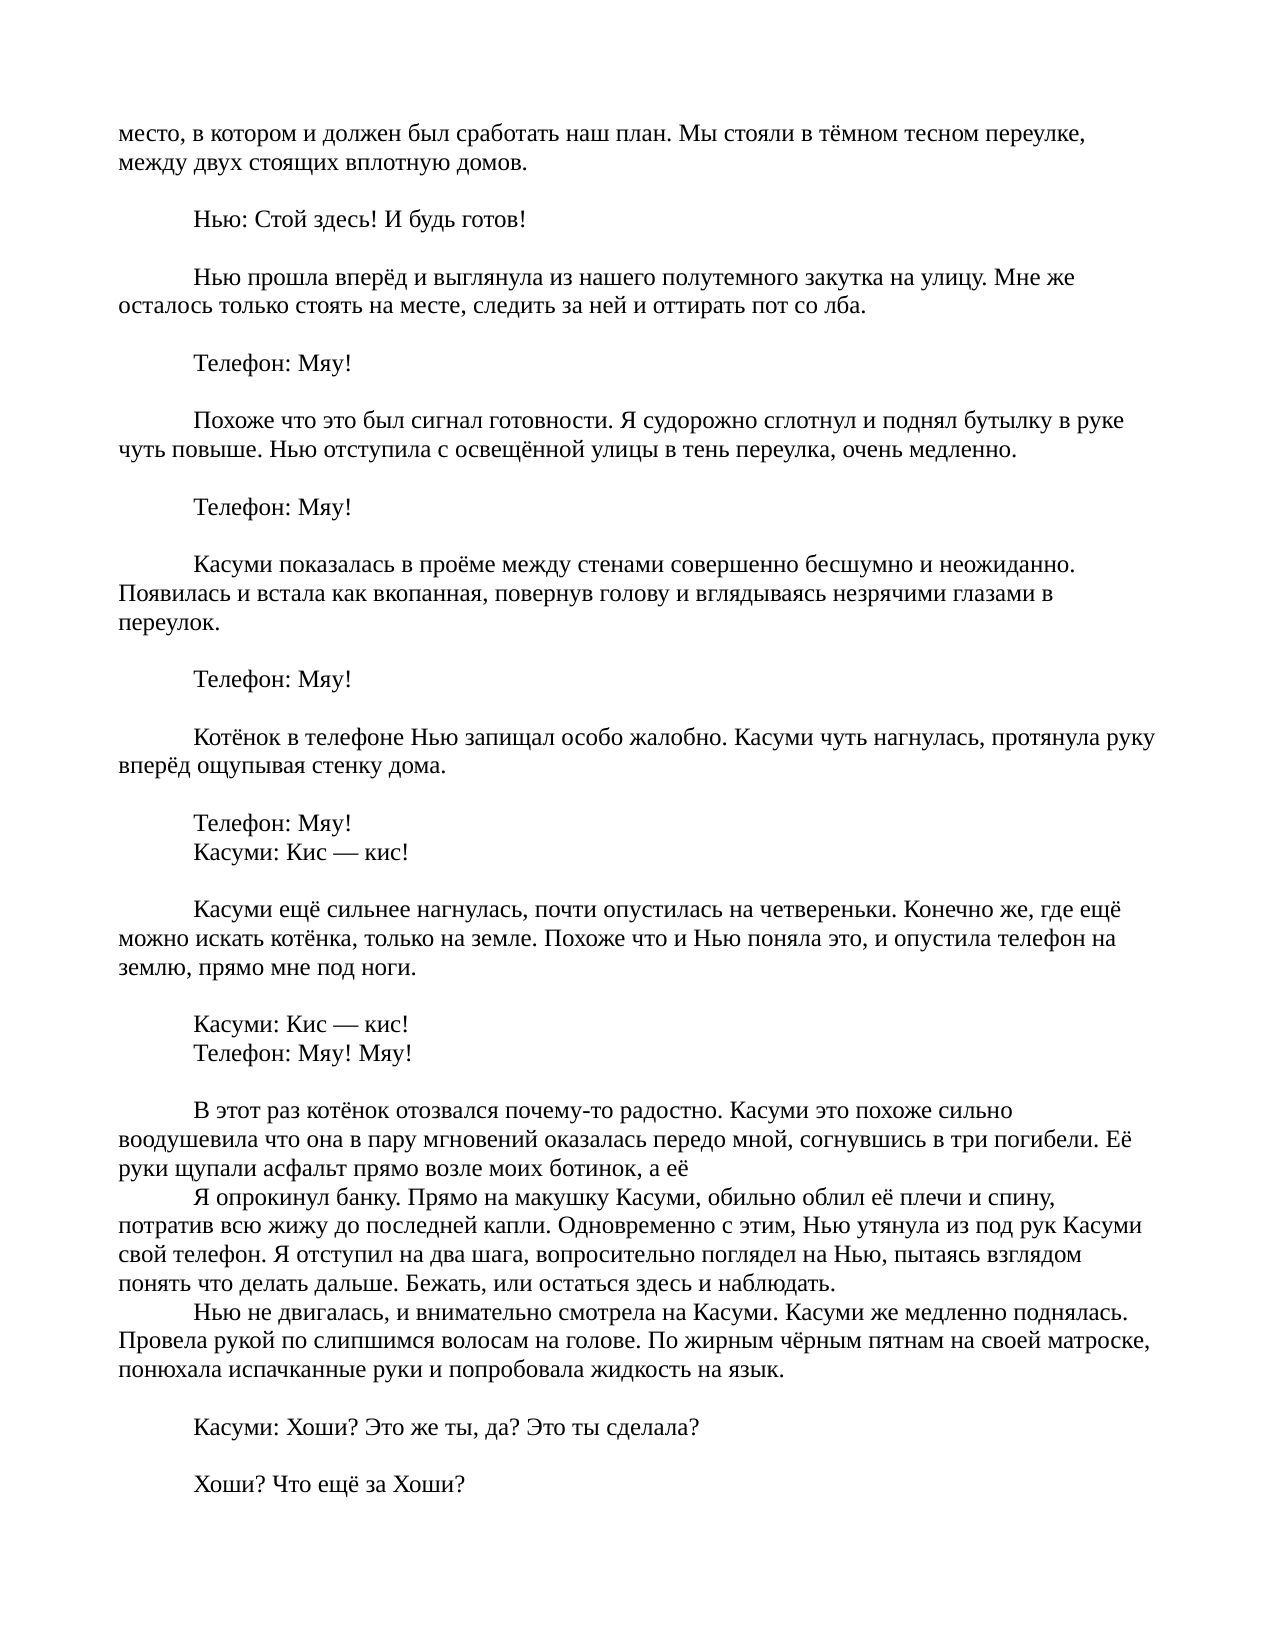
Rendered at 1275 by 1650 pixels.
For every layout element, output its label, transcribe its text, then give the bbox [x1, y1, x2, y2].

text Я опрокинул банку. Прямо на макушку Касуми, обильно облил её плечи и спину, потратив всю жижу до последней капли. Одновременно с этим, Нью утянула из под рук Касуми свой телефон. Я отступил на два шага, вопросительно поглядел на Нью, пытаясь взглядом понять что делать дальше. Бежать, или остаться здесь и наблюдать. [118, 1182, 1157, 1297]
text место, в котором и должен был сработать наш план. Мы стояли в тёмном тесном переулке, между двух стоящих вплотную домов. [118, 118, 1157, 176]
text Телефон: Мяу! [118, 348, 1157, 377]
text Телефон: Мяу! [118, 664, 1157, 693]
text Касуми: Кис — кис! [118, 1009, 1157, 1038]
text Телефон: Мяу! [118, 492, 1157, 521]
text Телефон: Мяу! Мяу! [118, 1038, 1157, 1067]
text Касуми: Кис — кис! [118, 837, 1157, 866]
text Котёнок в телефоне Нью запищал особо жалобно. Касуми чуть нагнулась, протянула руку вперёд ощупывая стенку дома. [118, 722, 1157, 779]
text Нью прошла вперёд и выглянула из нашего полутемного закутка на улицу. Мне же осталось только стоять на месте, следить за ней и оттирать пот со лба. [118, 262, 1157, 319]
text Телефон: Мяу! [118, 808, 1157, 837]
text Нью не двигалась, и внимательно смотрела на Касуми. Касуми же медленно поднялась. Провела рукой по слипшимся волосам на голове. По жирным чёрным пятнам на своей матроске, понюхала испачканные руки и попробовала жидкость на язык. [118, 1297, 1157, 1383]
text В этот раз котёнок отозвался почему-то радостно. Касуми это похоже сильно воодушевила что она в пару мгновений оказалась передо мной, согнувшись в три погибели. Её руки щупали асфальт прямо возле моих ботинок, а её [118, 1096, 1157, 1182]
text Касуми: Хоши? Это же ты, да? Это ты сделала? [118, 1412, 1157, 1441]
text Хоши? Что ещё за Хоши? [118, 1469, 1157, 1498]
text Касуми ещё сильнее нагнулась, почти опустилась на четвереньки. Конечно же, где ещё можно искать котёнка, только на земле. Похоже что и Нью поняла это, и опустила телефон на землю, прямо мне под ноги. [118, 894, 1157, 981]
text Похоже что это был сигнал готовности. Я судорожно сглотнул и поднял бутылку в руке чуть повыше. Нью отступила с освещённой улицы в тень переулка, очень медленно. [118, 406, 1157, 463]
text Касуми показалась в проёме между стенами совершенно бесшумно и неожиданно. Появилась и встала как вкопанная, повернув голову и вглядываясь незрячими глазами в переулок. [118, 549, 1157, 636]
text Нью: Стой здесь! И будь готов! [118, 204, 1157, 233]
